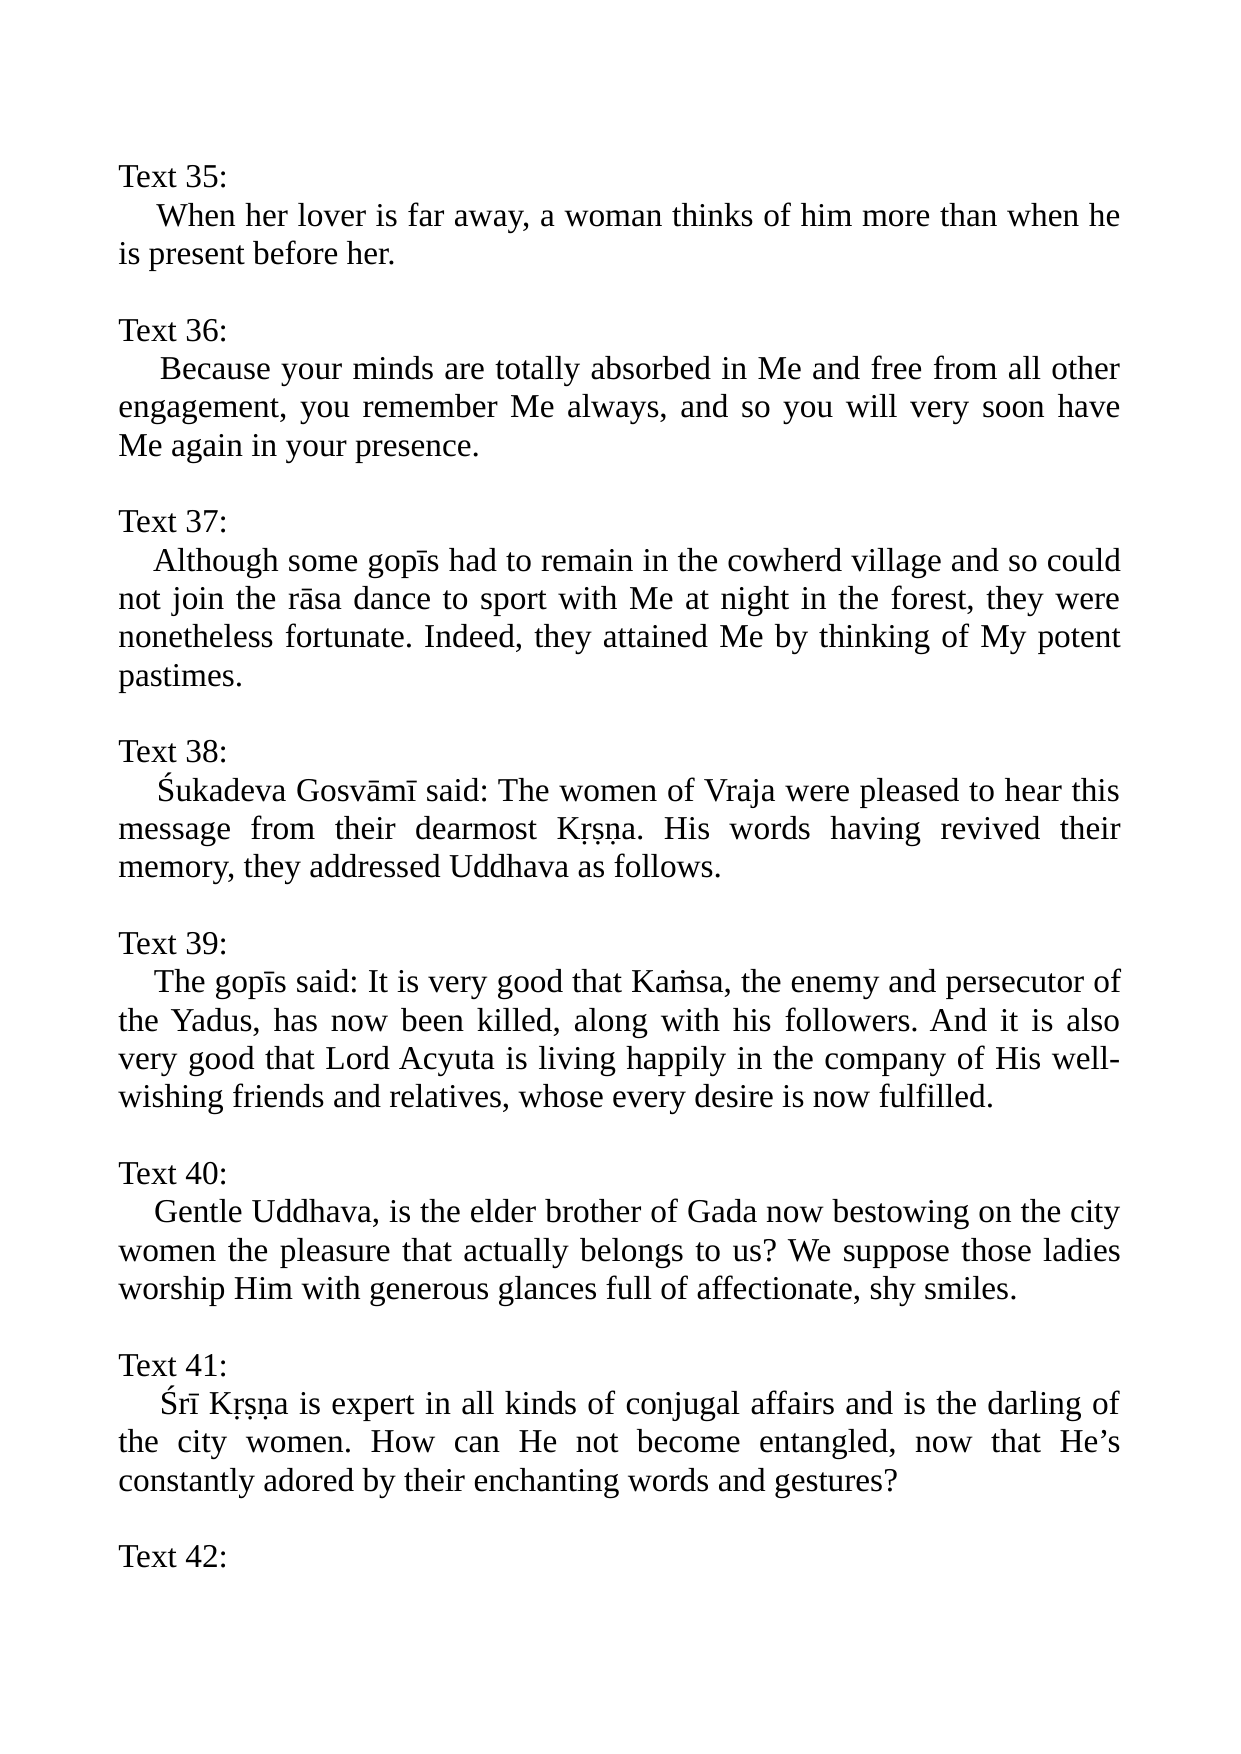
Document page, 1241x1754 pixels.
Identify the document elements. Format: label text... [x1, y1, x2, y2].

text Text 39: [118, 923, 1122, 961]
text Text 37: [118, 501, 1122, 540]
text When her lover is far away, a woman thinks of him more than when he is present before her. [118, 195, 1122, 271]
text Śrī Kṛṣṇa is expert in all kinds of conjugal affairs and is the darling of the city women. How can He not become entangled, now that He’s constantly adored by their enchanting words and gestures? [118, 1383, 1122, 1498]
text Text 40: [118, 1153, 1122, 1191]
text Text 36: [118, 310, 1122, 348]
text Gentle Uddhava, is the elder brother of Gada now bestowing on the city women the pleasure that actually belongs to us? We suppose those ladies worship Him with generous glances full of affectionate, shy smiles. [118, 1191, 1122, 1306]
text The gopīs said: It is very good that Kaṁsa, the enemy and persecutor of the Yadus, has now been killed, along with his followers. And it is also very good that Lord Acyuta is living happily in the company of His well-wishing friends and relatives, whose every desire is now fulfilled. [118, 961, 1122, 1115]
text Text 41: [118, 1345, 1122, 1383]
text Because your minds are totally absorbed in Me and free from all other engagement, you remember Me always, and so you will very soon have Me again in your presence. [118, 348, 1122, 463]
text Śukadeva Gosvāmī said: The women of Vraja were pleased to hear this message from their dearmost Kṛṣṇa. His words having revived their memory, they addressed Uddhava as follows. [118, 770, 1122, 885]
text Text 35: [118, 156, 1122, 195]
text Text 42: [118, 1536, 1122, 1575]
text Text 38: [118, 731, 1122, 770]
text Although some gopīs had to remain in the cowherd village and so could not join the rāsa dance to sport with Me at night in the forest, they were nonetheless fortunate. Indeed, they attained Me by thinking of My potent pastimes. [118, 540, 1122, 693]
